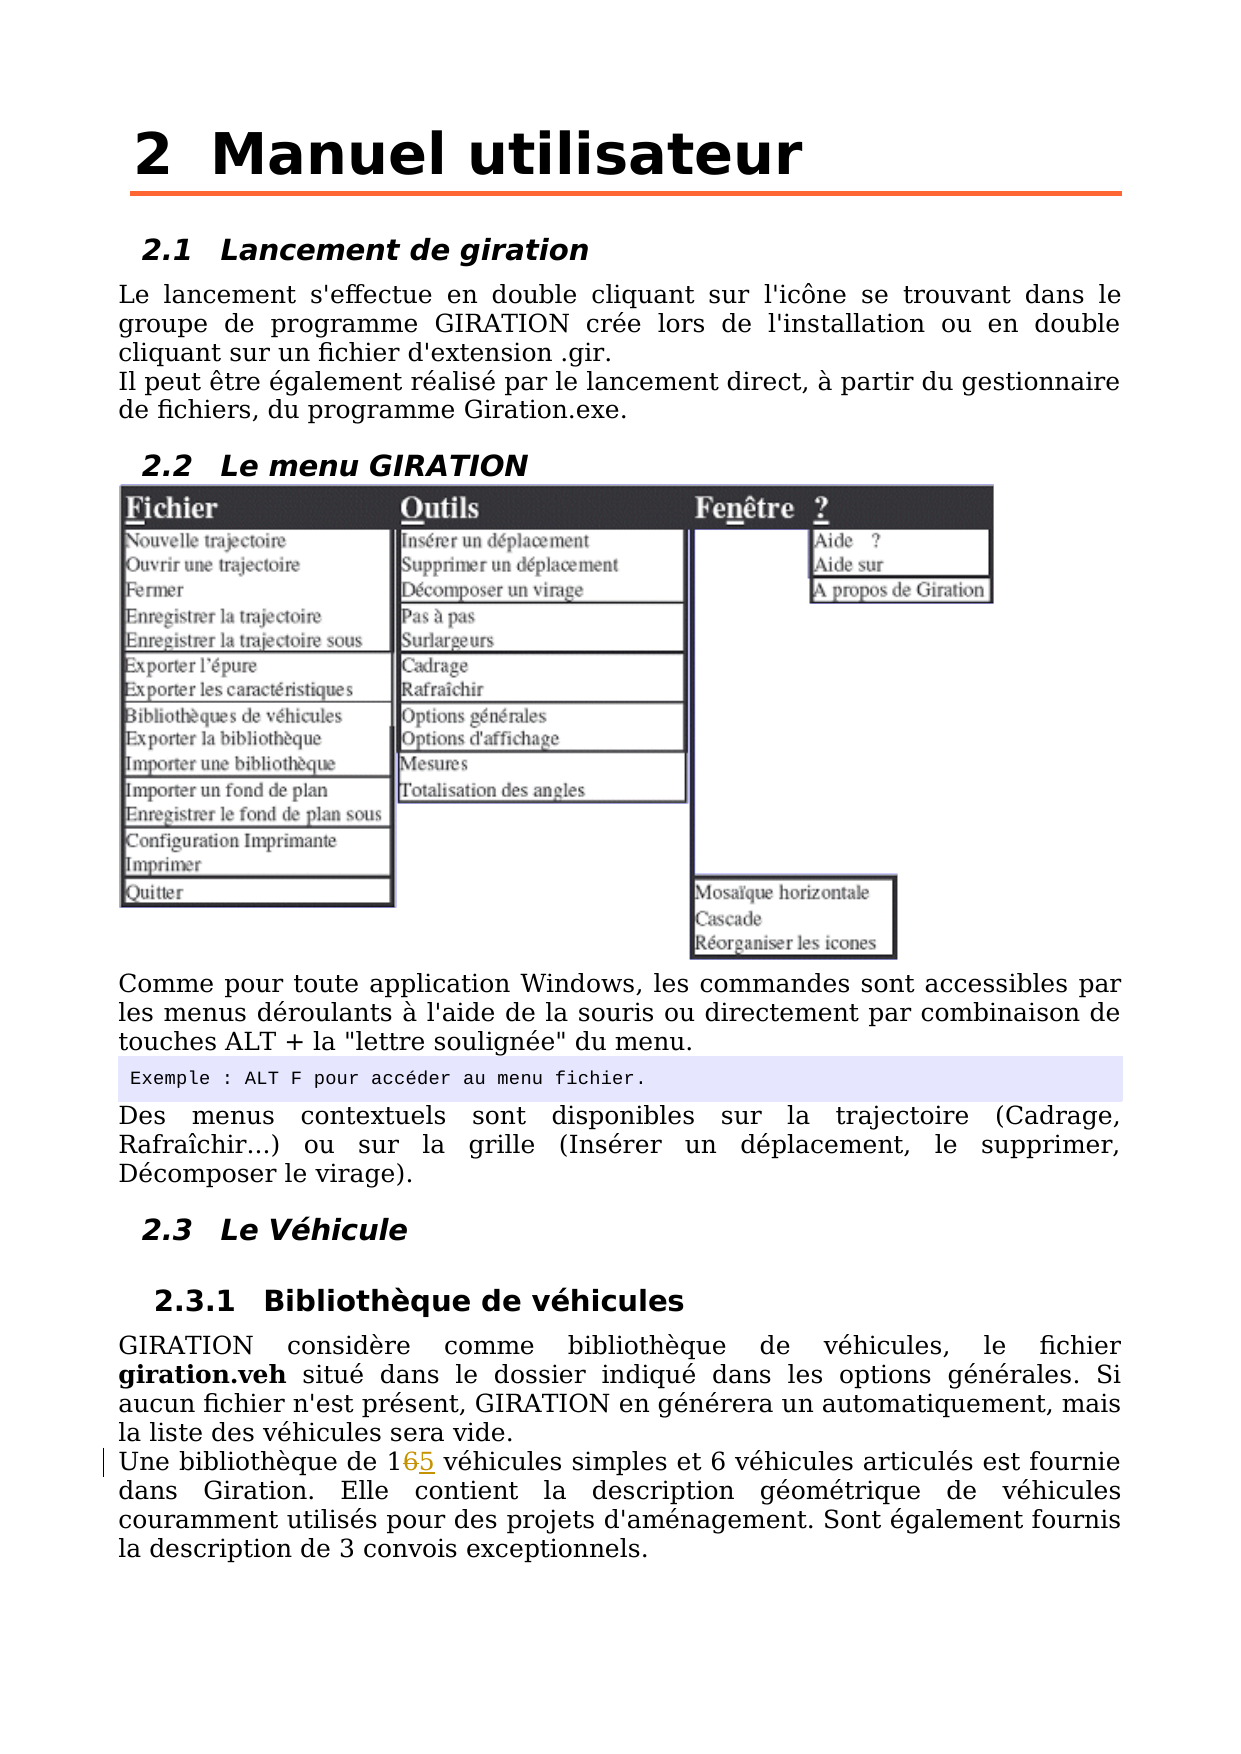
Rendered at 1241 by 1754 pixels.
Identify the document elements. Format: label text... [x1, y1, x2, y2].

subtitle Le menu GIRATION [142, 450, 1122, 484]
text GIRATION considère comme bibliothèque de véhicules, le fichier giration.veh situé dans le dossier indiqué dans les options générales. Si aucun fichier n'est présent, GIRATION en générera un automatiquement, mais la liste des véhicules sera vide. [118, 1331, 1122, 1448]
picture [118, 483, 998, 970]
text Le lancement s'effectue en double cliquant sur l'icône se trouvant dans le groupe de programme GIRATION crée lors de l'installation ou en double cliquant sur un fichier d'extension .gir. [118, 280, 1122, 367]
text Une bibliothèque de 15 véhicules simples et 6 véhicules articulés est fournie dans Giration. Elle contient la description géométrique de véhicules couramment utilisés pour des projets d'aménagement. Sont également fournis la description de 3 convois exceptionnels. [118, 1448, 1122, 1563]
subtitle Bibliothèque de véhicules [153, 1285, 1122, 1319]
subtitle Lancement de giration [142, 234, 1122, 268]
subtitle Le Véhicule [142, 1213, 1122, 1247]
list Exemple : ALT F pour accéder au menu fichier. [119, 1057, 1122, 1101]
text Des menus contextuels sont disponibles sur la trajectoire (Cadrage, Rafraîchir...) ou sur la grille (Insérer un déplacement, le supprimer, Décomposer le virage). [118, 1102, 1122, 1188]
text Comme pour toute application Windows, les commandes sont accessibles par les menus déroulants à l'aide de la souris ou directement par combinaison de touches ALT + la "lettre soulignée" du menu. [118, 496, 1122, 1056]
subtitle Manuel utilisateur [130, 118, 1122, 191]
text Il peut être également réalisé par le lancement direct, à partir du gestionnaire de fichiers, du programme Giration.exe. [118, 367, 1122, 425]
